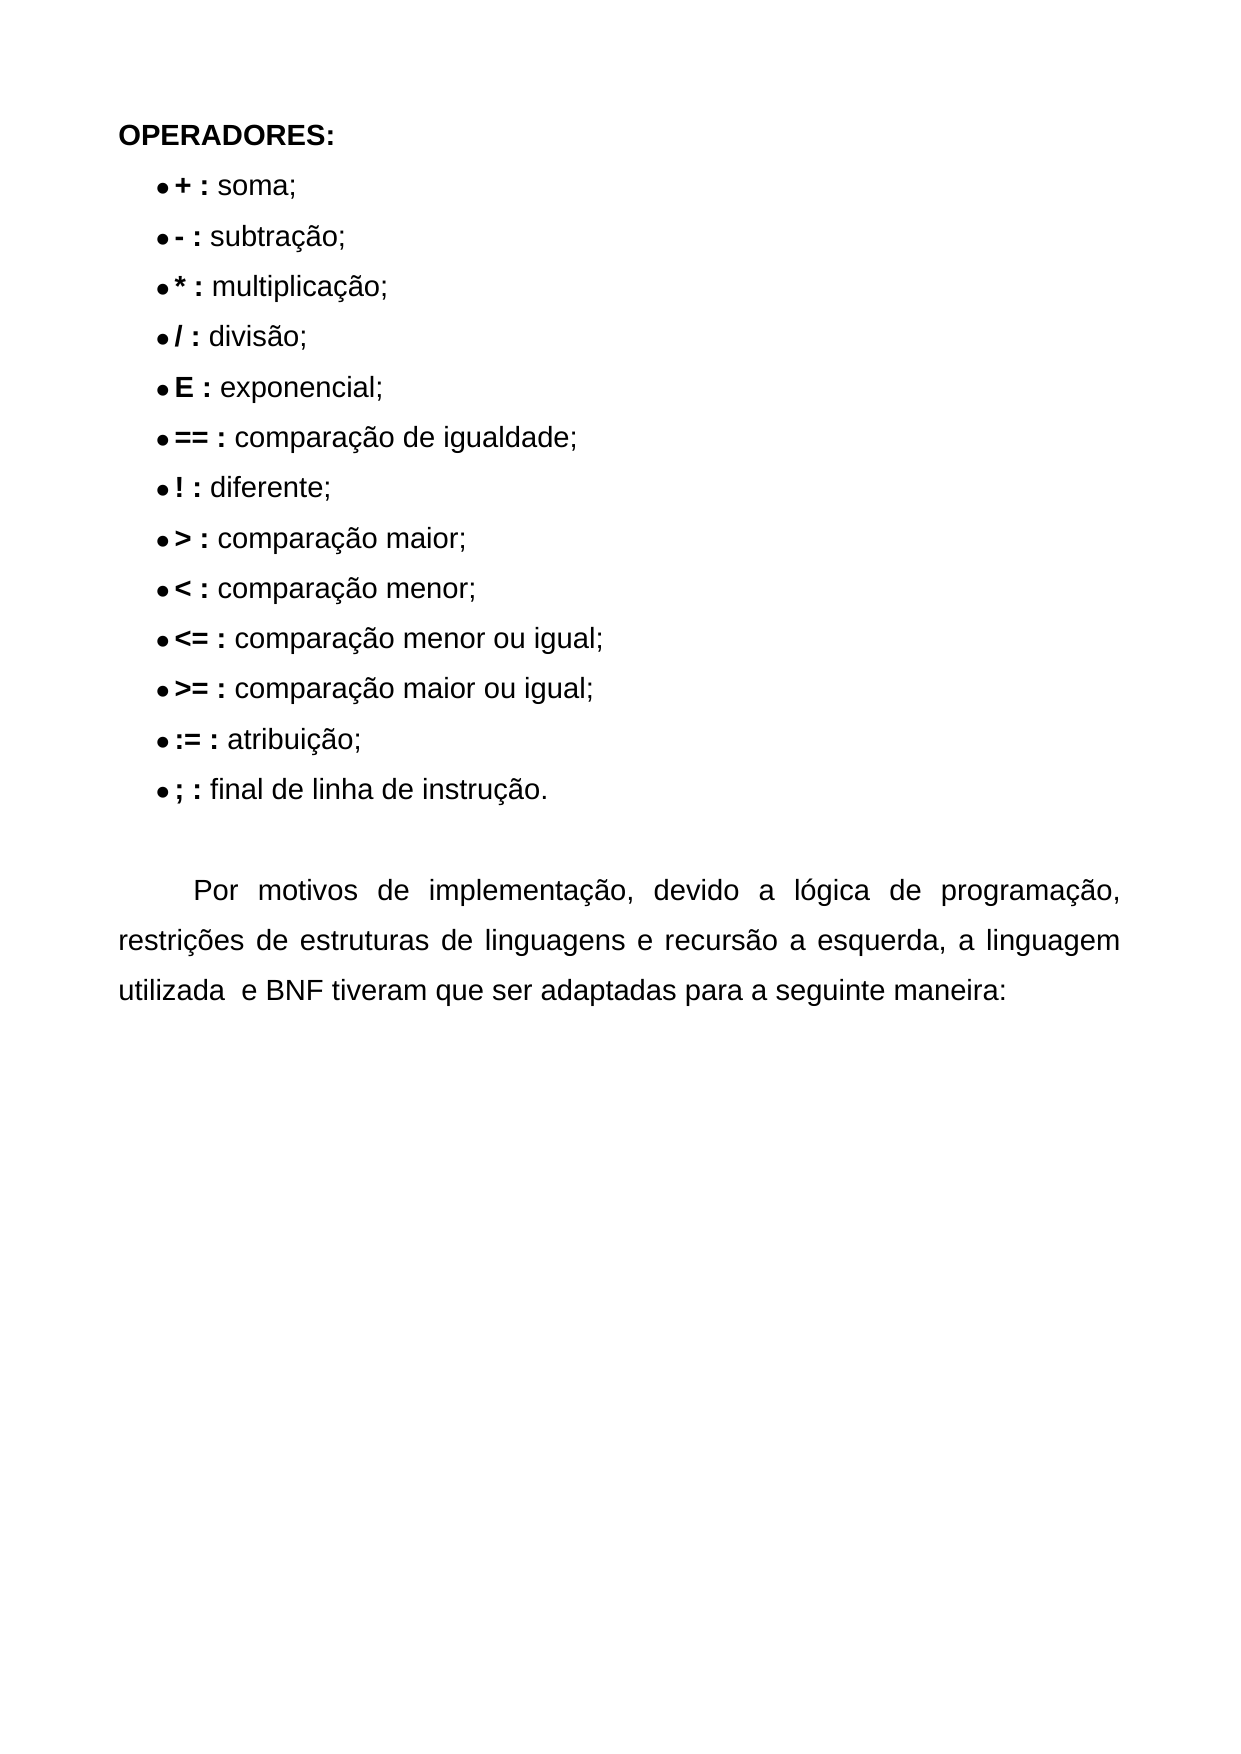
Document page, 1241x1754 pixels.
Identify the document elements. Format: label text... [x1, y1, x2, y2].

list > : comparação maior; [156, 521, 1122, 554]
list == : comparação de igualdade; [156, 420, 1122, 453]
list ; : final de linha de instrução. [156, 772, 1122, 806]
list >= : comparação maior ou igual; [156, 672, 1122, 705]
list * : multiplicação; [156, 269, 1122, 303]
list / : divisão; [156, 319, 1122, 353]
list := : atribuição; [156, 722, 1122, 755]
list <= : comparação menor ou igual; [156, 621, 1122, 655]
text OPERADORES: [118, 118, 1122, 152]
list + : soma; [156, 168, 1122, 202]
list E : exponencial; [156, 370, 1122, 403]
list ! : diferente; [156, 470, 1122, 504]
text Por motivos de implementação, devido a lógica de programação, restrições de estruturas de linguagens e recursão a esquerda, a linguagem utilizada e BNF tiveram que ser adaptadas para a seguinte maneira: [118, 873, 1122, 1007]
list - : subtração; [156, 219, 1122, 252]
list < : comparação menor; [156, 571, 1122, 604]
